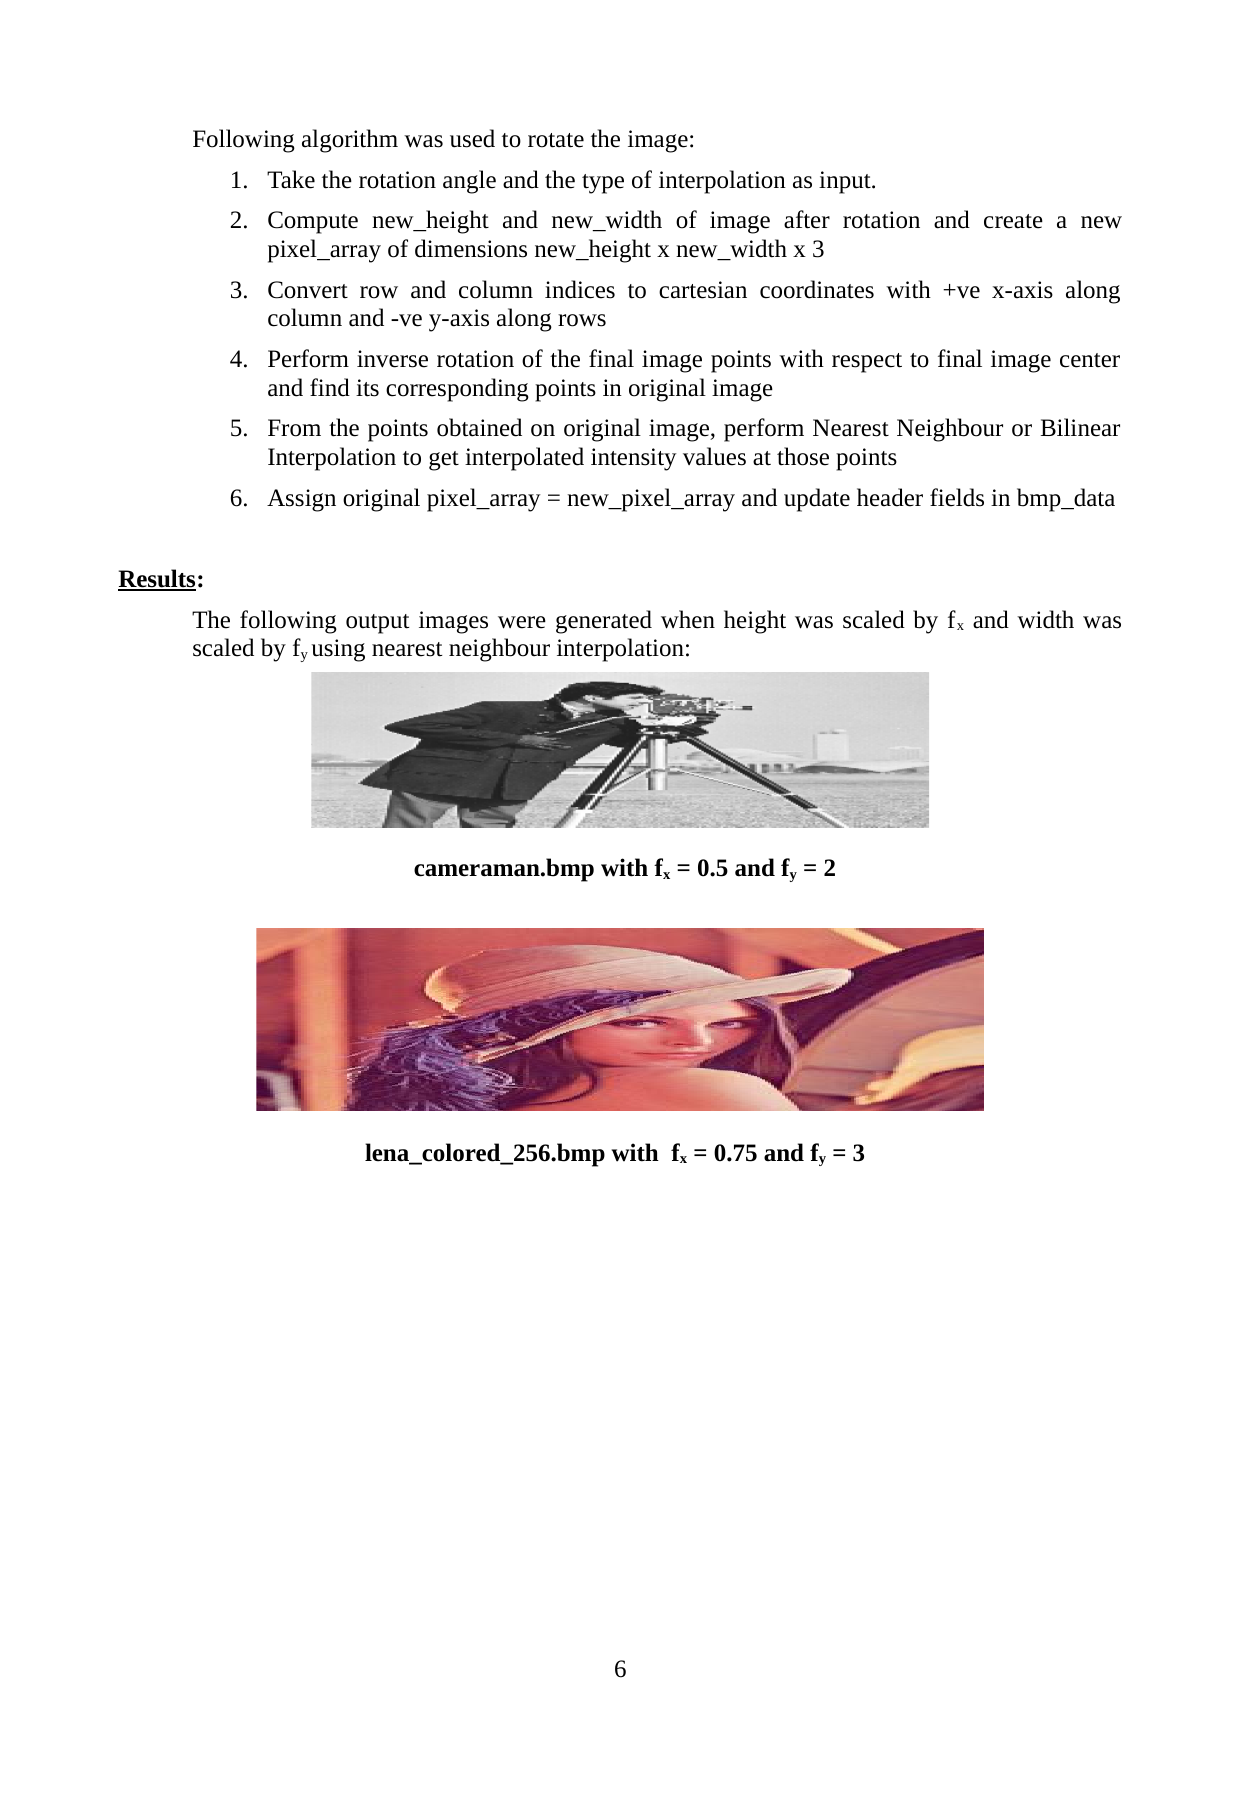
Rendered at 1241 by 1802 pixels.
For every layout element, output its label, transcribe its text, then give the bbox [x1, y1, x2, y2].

list Perform inverse rotation of the final image points with respect to final image center and find its corresponding points in original image [229, 344, 1122, 402]
list Compute new_height and new_width of image after rotation and create a new pixel_array of dimensions new_height x new_width x 3 [229, 205, 1122, 263]
picture [256, 928, 984, 1111]
list Assign original pixel_array = new_pixel_array and update header fields in bmp_data [229, 483, 1122, 512]
list From the points obtained on original image, perform Nearest Neighbour or Bilinear Interpolation to get interpolated intensity values at those points [229, 413, 1122, 471]
text Following algorithm was used to rotate the image: [192, 124, 1122, 153]
picture [311, 672, 930, 828]
list Take the rotation angle and the type of interpolation as input. [229, 165, 1122, 193]
text lena_colored_256.bmp with fx = 0.75 and fy = 3 [118, 1138, 1122, 1167]
list Convert row and column indices to cartesian coordinates with +ve x-axis along column and -ve y-axis along rows [229, 275, 1122, 332]
text Results: [118, 564, 1122, 593]
text cameraman.bmp with fx = 0.5 and fy = 2 [118, 796, 1122, 882]
text The following output images were generated when height was scaled by fx and width was scaled by fy using nearest neighbour interpolation: [192, 605, 1122, 662]
